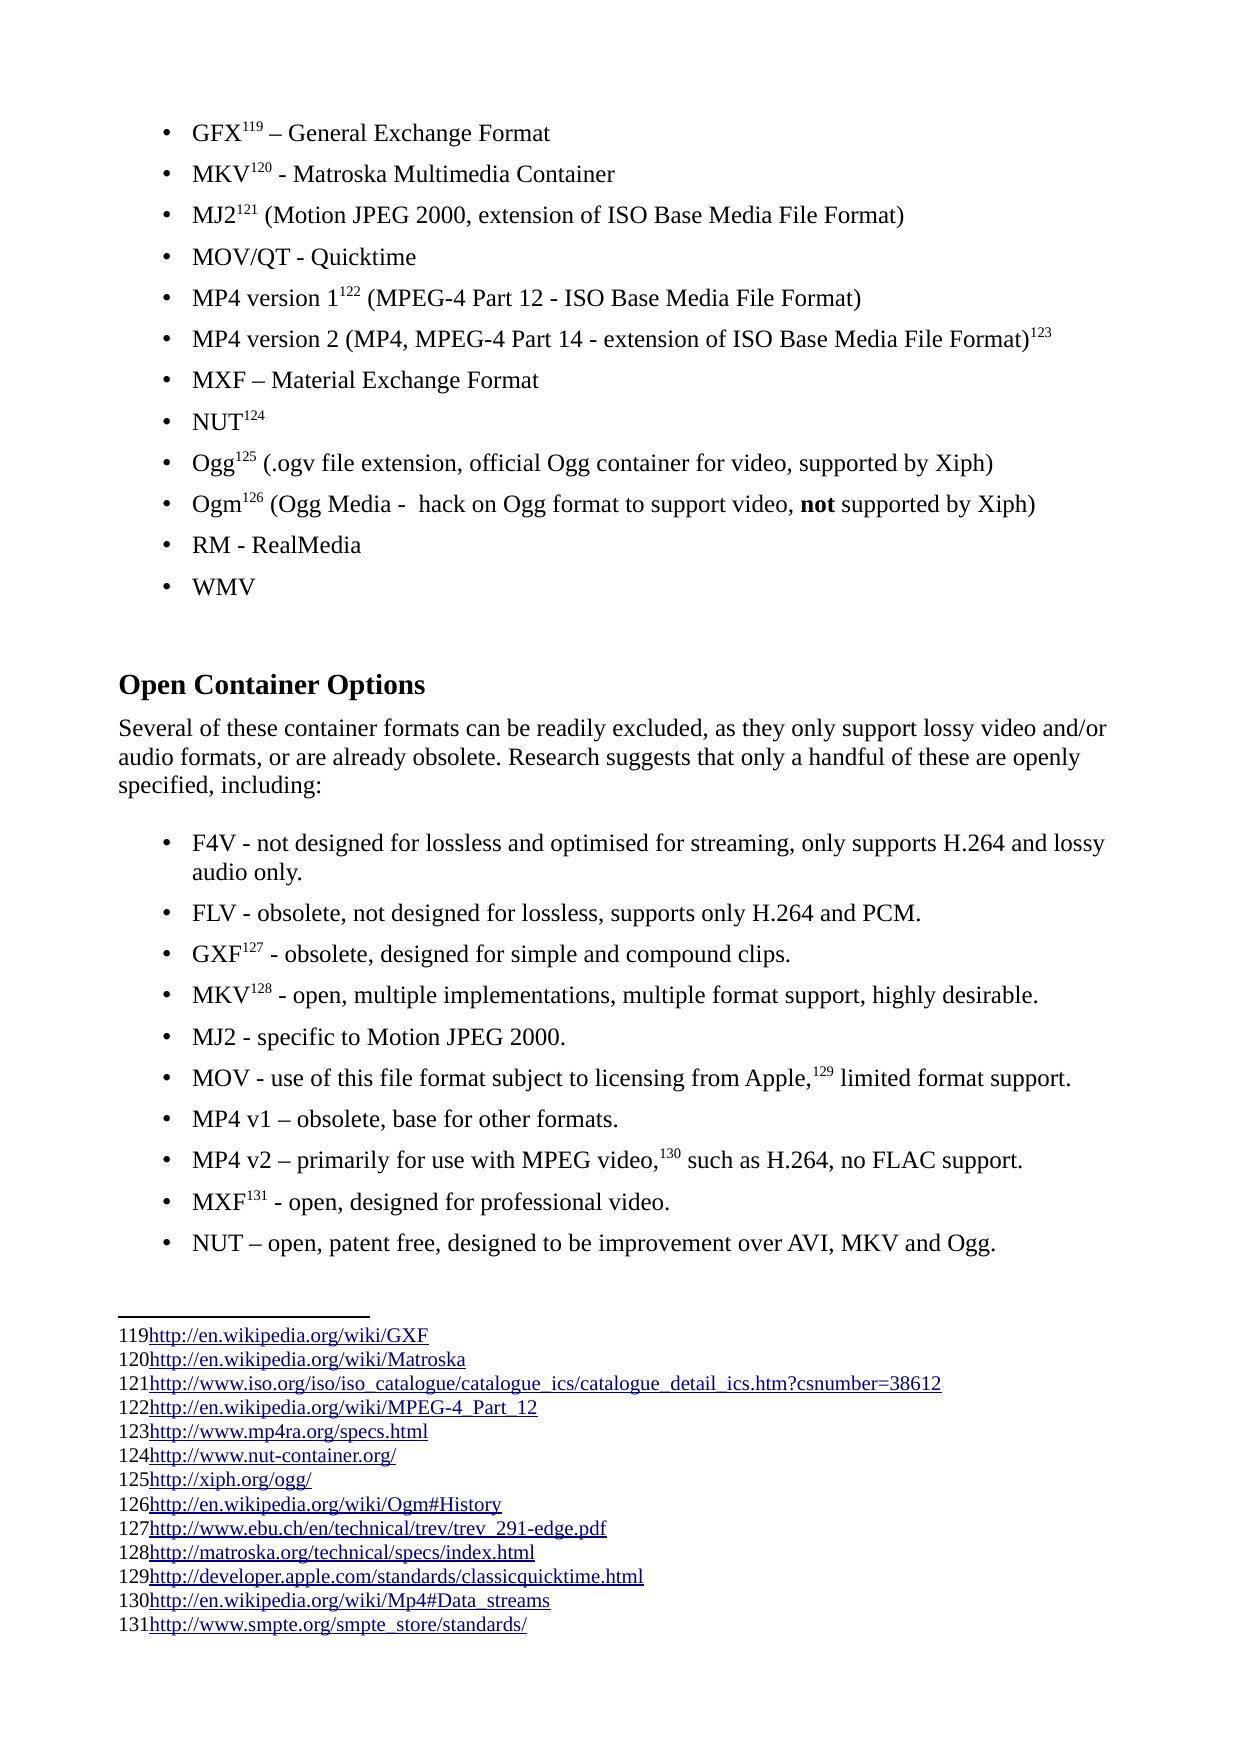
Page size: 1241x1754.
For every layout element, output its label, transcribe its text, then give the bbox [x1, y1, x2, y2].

list http://www.iso.org/iso/iso_catalogue/catalogue_ics/catalogue_detail_ics.htm?csnumber=38612 [118, 1371, 1122, 1395]
text Several of these container formats can be readily excluded, as they only support lossy video and/or audio formats, or are already obsolete. Research suggests that only a handful of these are openly specified, including: [118, 713, 1122, 799]
list http://en.wikipedia.org/wiki/GXF [118, 1323, 1122, 1347]
list F4V - not designed for lossless and optimised for streaming, only supports H.264 and lossy audio only. [162, 828, 1122, 885]
list Ogm (Ogg Media - hack on Ogg format to support video, not supported by Xiph) [162, 489, 1122, 518]
list http://en.wikipedia.org/wiki/MPEG-4_Part_12 [118, 1395, 1122, 1419]
list NUT [162, 407, 1122, 436]
list MXF - open, designed for professional video. [162, 1187, 1122, 1215]
list http://matroska.org/technical/specs/index.html [118, 1539, 1122, 1564]
list GXF - obsolete, designed for simple and compound clips. [162, 939, 1122, 968]
list MP4 v1 – obsolete, base for other formats. [162, 1104, 1122, 1133]
list http://en.wikipedia.org/wiki/Ogm#History [118, 1491, 1122, 1516]
list RM - RealMedia [162, 531, 1122, 559]
list NUT – open, patent free, designed to be improvement over AVI, MKV and Ogg. [162, 1228, 1122, 1257]
list http://www.smpte.org/smpte_store/standards/ [118, 1612, 1122, 1636]
list GFX – General Exchange Format [162, 118, 1122, 147]
list MOV/QT - Quicktime [162, 242, 1122, 271]
list MKV - Matroska Multimedia Container [162, 159, 1122, 188]
list FLV - obsolete, not designed for lossless, supports only H.264 and PCM. [162, 898, 1122, 927]
list MP4 version 2 (MP4, MPEG-4 Part 14 - extension of ISO Base Media File Format) [162, 324, 1122, 353]
list Ogg (.ogv file extension, official Ogg container for video, supported by Xiph) [162, 448, 1122, 477]
list http://www.nut-container.org/ [118, 1443, 1122, 1467]
list MXF – Material Exchange Format [162, 366, 1122, 394]
list MJ2 - specific to Motion JPEG 2000. [162, 1022, 1122, 1050]
list http://developer.apple.com/standards/classicquicktime.html [118, 1564, 1122, 1588]
list http://en.wikipedia.org/wiki/Matroska [118, 1347, 1122, 1371]
list MKV - open, multiple implementations, multiple format support, highly desirable. [162, 980, 1122, 1009]
list WMV [162, 572, 1122, 601]
list MOV - use of this file format subject to licensing from Apple, limited format support. [162, 1063, 1122, 1092]
list MP4 version 1 (MPEG-4 Part 12 - ISO Base Media File Format) [162, 283, 1122, 312]
list MJ2 (Motion JPEG 2000, extension of ISO Base Media File Format) [162, 201, 1122, 229]
list http://xiph.org/ogg/ [118, 1467, 1122, 1491]
list http://www.ebu.ch/en/technical/trev/trev_291-edge.pdf [118, 1516, 1122, 1539]
list MP4 v2 – primarily for use with MPEG video, such as H.264, no FLAC support. [162, 1145, 1122, 1174]
list http://www.mp4ra.org/specs.html [118, 1419, 1122, 1443]
list http://en.wikipedia.org/wiki/Mp4#Data_streams [118, 1588, 1122, 1612]
subtitle Open Container Options [118, 667, 1122, 700]
